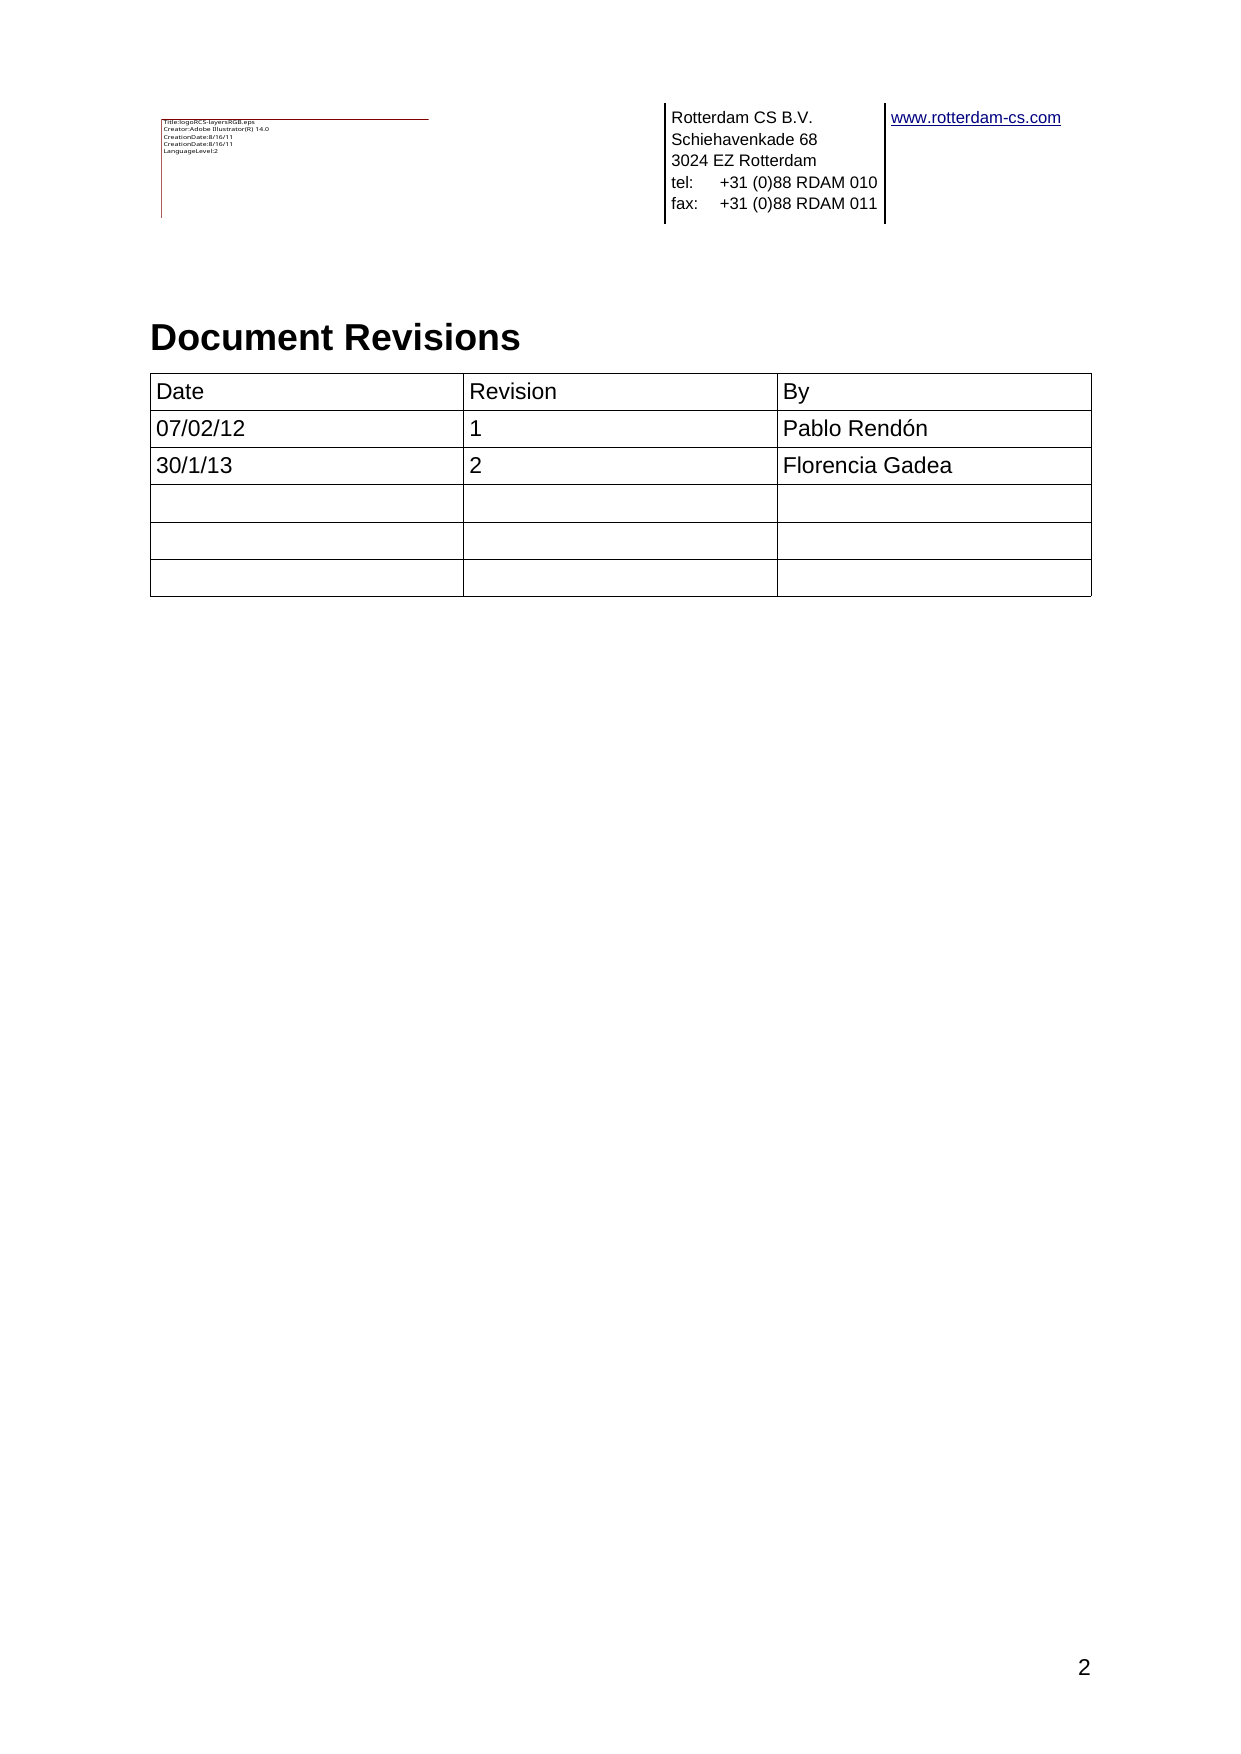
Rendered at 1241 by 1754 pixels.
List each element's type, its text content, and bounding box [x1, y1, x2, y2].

table_cell 1 [464, 411, 777, 447]
table_cell [464, 523, 777, 559]
table_cell 2 [464, 448, 777, 484]
table_cell Florencia Gadea [778, 448, 1091, 484]
table_cell [778, 485, 1091, 522]
table_cell [151, 485, 463, 522]
table_header Date [151, 374, 463, 410]
table_header By [778, 374, 1091, 410]
table_cell [151, 560, 463, 596]
table_cell [151, 523, 463, 559]
table_cell 07/02/12 [151, 411, 463, 447]
table_cell 30/1/13 [151, 448, 463, 484]
subtitle Document Revisions [150, 316, 1091, 358]
table_cell [464, 485, 777, 522]
table_cell [778, 560, 1091, 596]
table_cell Pablo Rendón [778, 411, 1091, 447]
table_cell [464, 560, 777, 596]
table_header Revision [464, 374, 777, 410]
table_cell [778, 523, 1091, 559]
